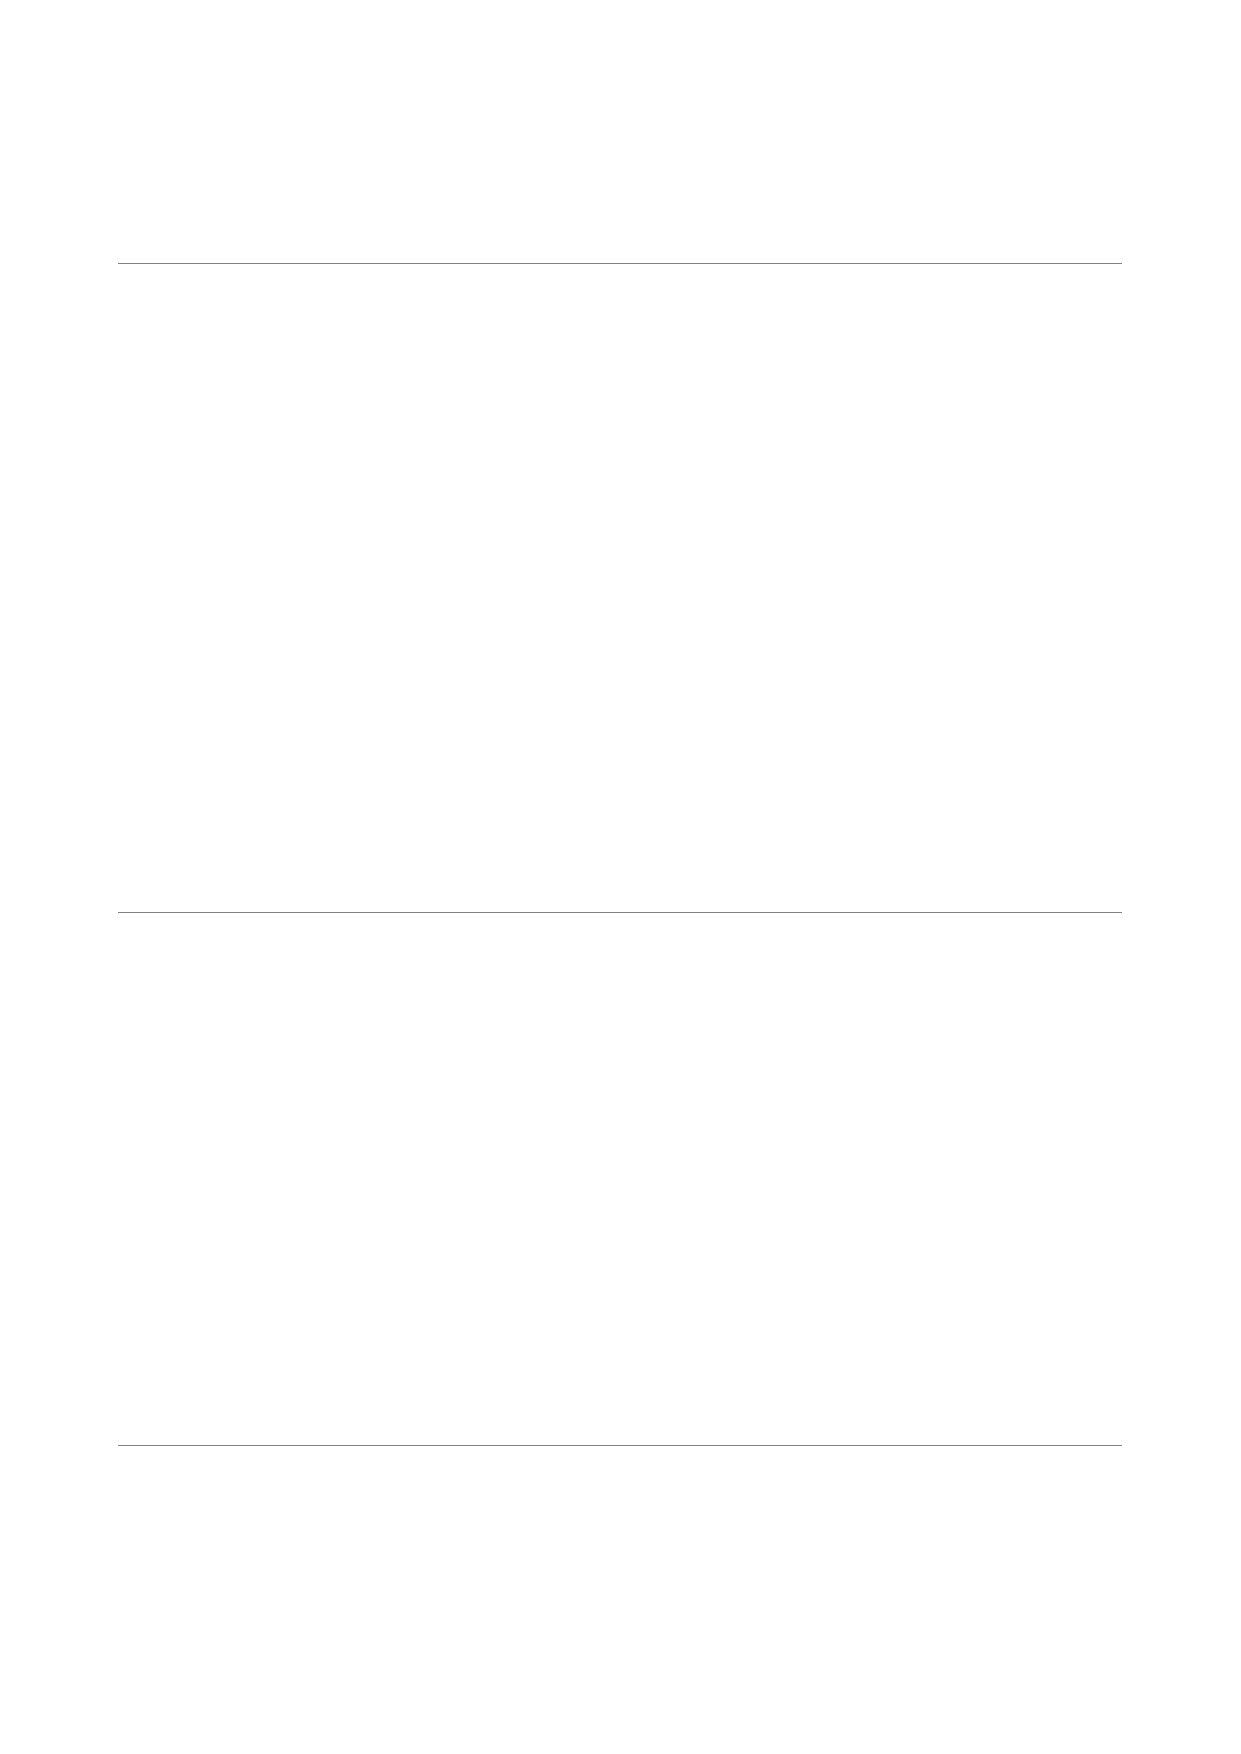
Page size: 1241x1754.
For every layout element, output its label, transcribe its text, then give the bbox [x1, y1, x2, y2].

text Почему? [118, 118, 1122, 147]
list нет __proto__ [162, 1233, 1122, 1264]
list При чтении obj["__proto__"] вы получаете не то, что записали, а прототип объекта → отсюда [object Object]. [162, 553, 1122, 619]
text У такого объекта: [118, 1185, 1122, 1214]
subtitle 🧠 Итоговое объяснение простыми словами [118, 318, 1122, 375]
text let chineseDictionary = Object.create(null); [118, 1084, 1122, 1108]
subtitle 📌 Контекст [118, 967, 1122, 1024]
text Он — чистый словарь, только свои ключи и ничего лишнего. [118, 1383, 1122, 1412]
list нет наследования от Object.prototype [162, 1283, 1122, 1314]
text …Но обычно это нормально для ассоциативных массивов. Обратите внимание, что большинство методов, связанных с объектами, имеют вид Object.something(...). К примеру, Object.keys(obj). Подобные методы не находятся в прототипе, так что они продолжат работать для таких объектов: let chineseDictionary = Object.create(null); chineseDictionary.hello = "你好"; chineseDictionary.bye = "再见"; alert(Object.keys(chineseDictionary)); // hello,bye что значит [118, 638, 1122, 788]
text Это объект без прототипа. [118, 1138, 1122, 1166]
text Фраза: [118, 1570, 1122, 1598]
text Разберём этот текст и пример по частям, простыми словами, чтобы стало понятно, что именно автор хочет показать. [118, 817, 1122, 879]
subtitle ChatGPT сказал: [118, 794, 1122, 811]
text Речь идёт об объектах, созданных так: [118, 1037, 1122, 1066]
list Поэтому присвоение obj["__proto__"] = "some value" не создаёт свойство, а вызывает специальный внутренний сеттер. [162, 470, 1122, 534]
list нет методов toString, hasOwnProperty, и т.д. [162, 1333, 1122, 1364]
text 👉 Потому что у объекта нет прототипа и нет магического свойства __proto__. Он — чистый словарь. [118, 166, 1122, 229]
subtitle 🔍 Вопрос: «что значит этот фрагмент?» [118, 1500, 1122, 1557]
list В обычных объектах {} ключ "__proto__" — не обычный ключ, а встроенный механизм для работы с прототипом. [162, 388, 1122, 452]
